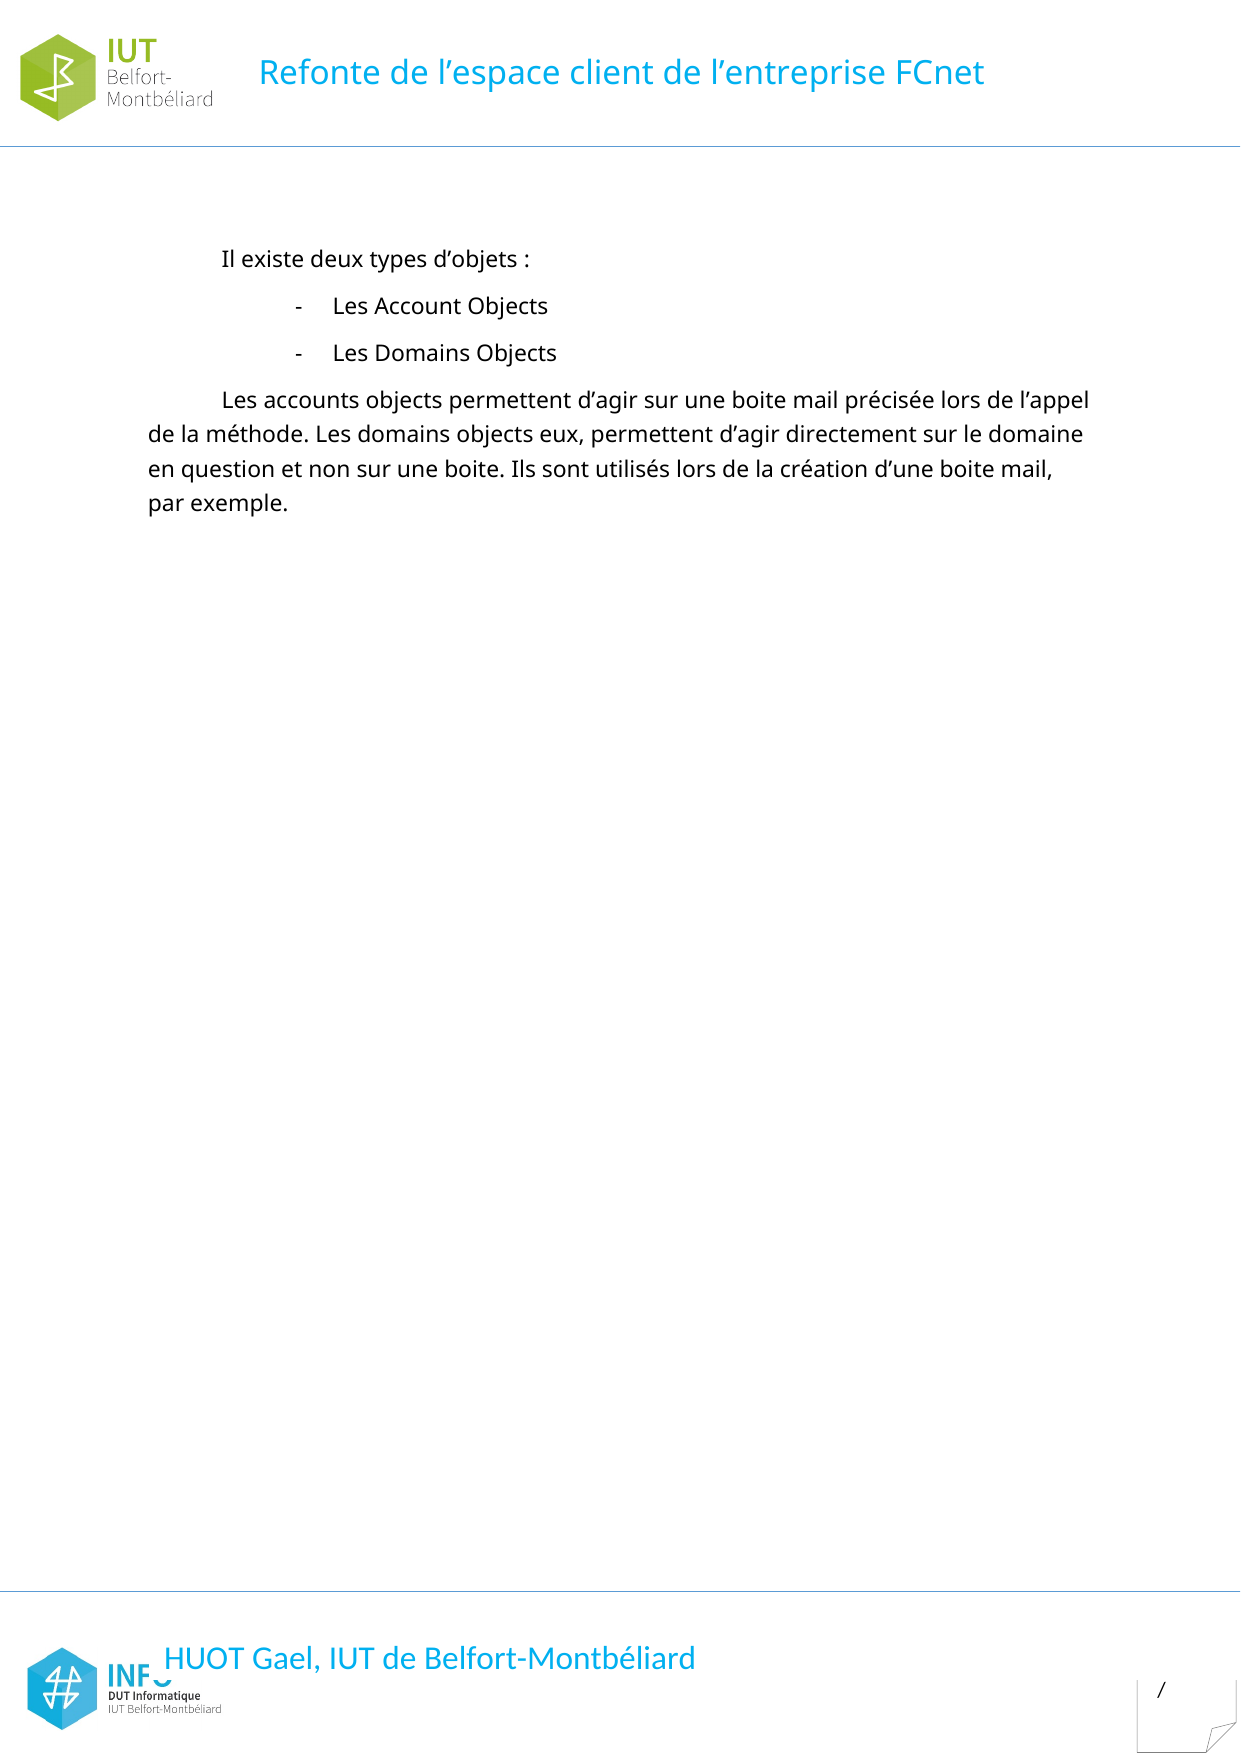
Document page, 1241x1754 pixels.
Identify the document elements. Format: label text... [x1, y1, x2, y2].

text Les accounts objects permettent d’agir sur une boite mail précisée lors de l’appel de la méthode. Les domains objects eux, permettent d’agir directement sur le domaine en question et non sur une boite. Ils sont utilisés lors de la création d’une boite mail, par exemple. [148, 384, 1093, 518]
list Les Domains Objects [295, 337, 1093, 368]
list Les Account Objects [295, 290, 1093, 322]
text Il existe deux types d’objets : [148, 243, 1093, 275]
